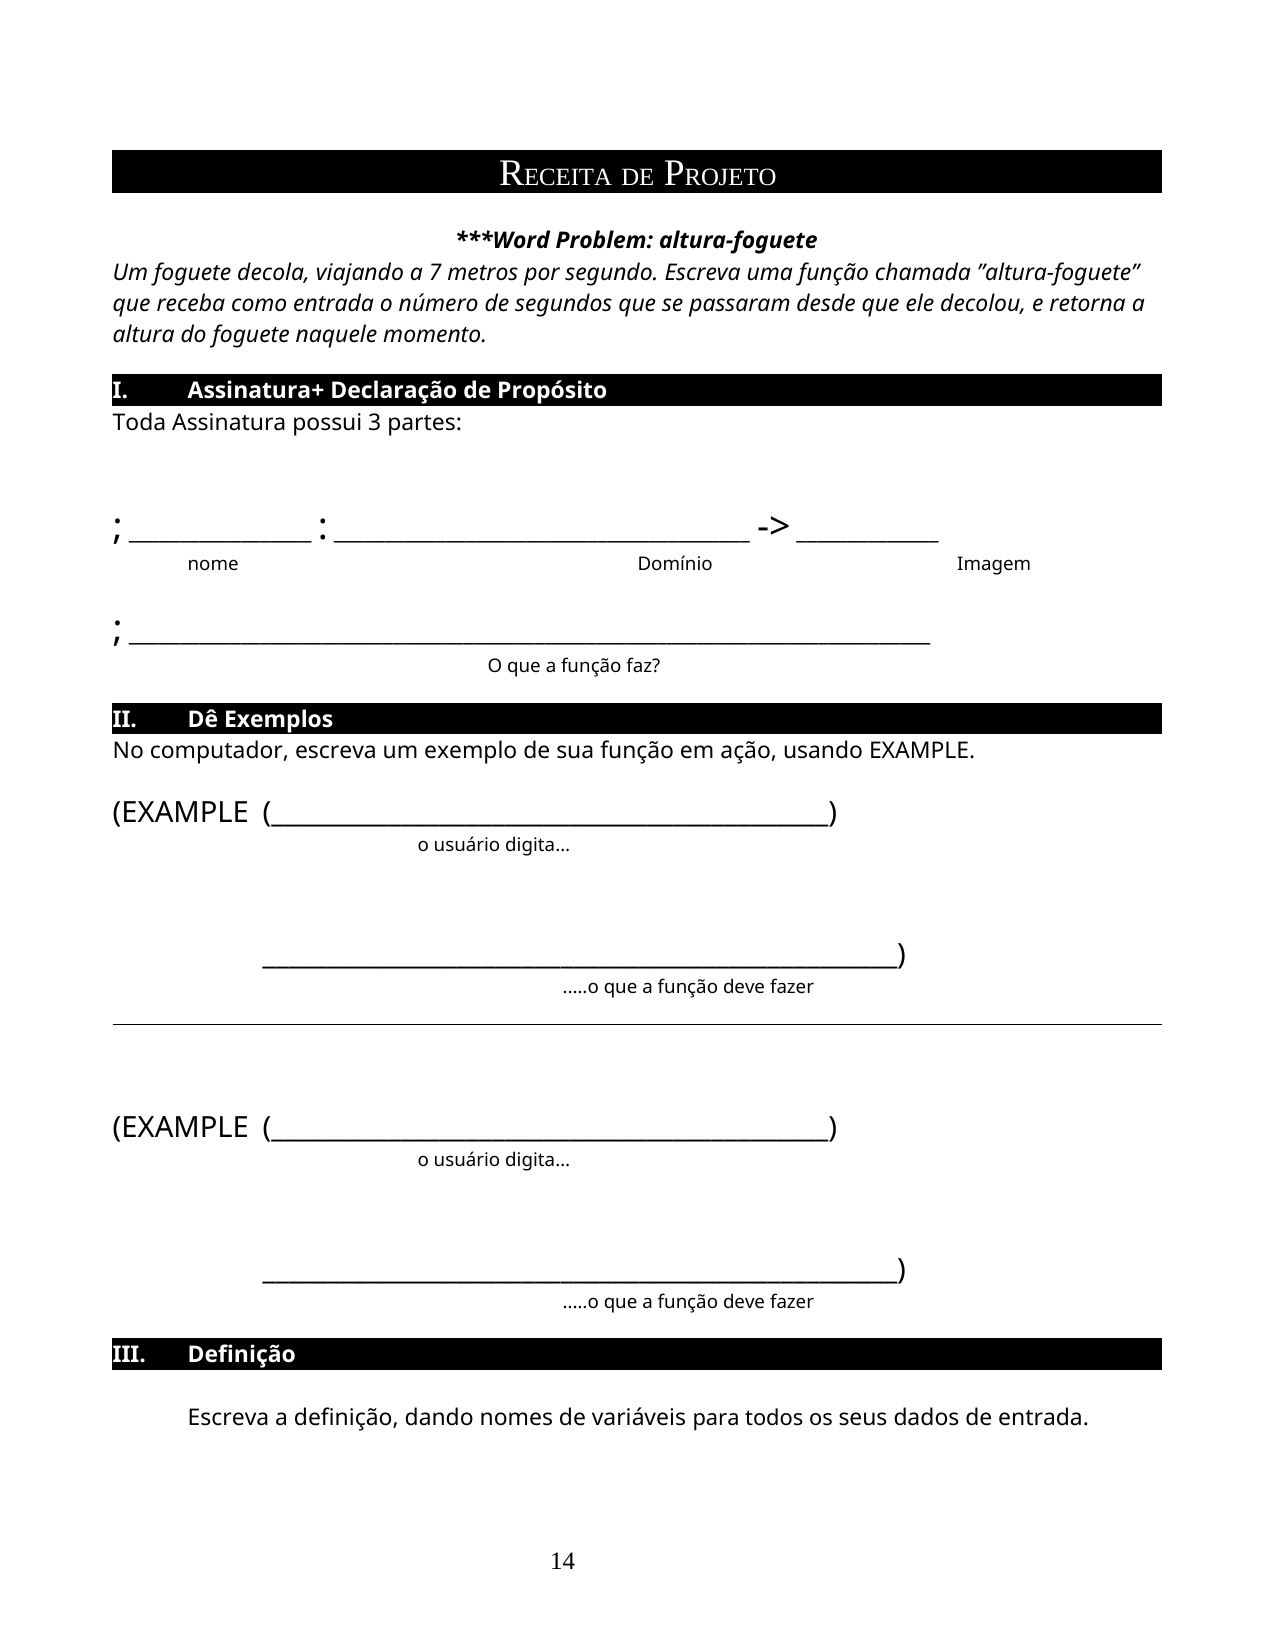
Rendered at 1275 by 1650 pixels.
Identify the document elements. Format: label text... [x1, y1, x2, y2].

subtitle Dê Exemplos [112, 703, 1162, 734]
text ..…o que a função deve fazer [487, 973, 1162, 998]
subtitle Definição [112, 1338, 1162, 1370]
list Escreva a definição, dando nomes de variáveis para todos os seus dados de entrada. [150, 1401, 1162, 1432]
text o usuário digita… [337, 831, 1162, 857]
text Um foguete decola, viajando a 7 metros por segundo. Escreva uma função chamada ”altura-foguete” que receba como entrada o número de segundos que se passaram desde que ele decolou, e retorna a altura do foguete naquele momento. [112, 256, 1162, 349]
subtitle Receita de Projeto [112, 150, 1162, 193]
subtitle Assinatura+ Declaração de Propósito [112, 374, 1162, 406]
text No computador, escreva um exemplo de sua função em ação, usando EXAMPLE. [112, 734, 1162, 766]
text ; _______________________________________________________________________________ [112, 601, 1162, 652]
text ..…o que a função deve fazer [487, 1288, 1162, 1313]
text ***Word Problem: altura-foguete [112, 224, 1162, 256]
text _________________________________________________) [187, 1248, 1162, 1288]
text (EXAMPLE (___________________________________________) [112, 1106, 1162, 1146]
text O que a função faz? [112, 652, 1162, 678]
text ; __________________ : _________________________________________ -> ______________ [112, 499, 1162, 550]
text Toda Assinatura possui 3 partes: [112, 406, 1162, 437]
text nome Domínio Imagem [112, 550, 1162, 576]
text _________________________________________________) [187, 933, 1162, 973]
text (EXAMPLE (___________________________________________) [112, 791, 1162, 831]
text o usuário digita… [337, 1146, 1162, 1172]
